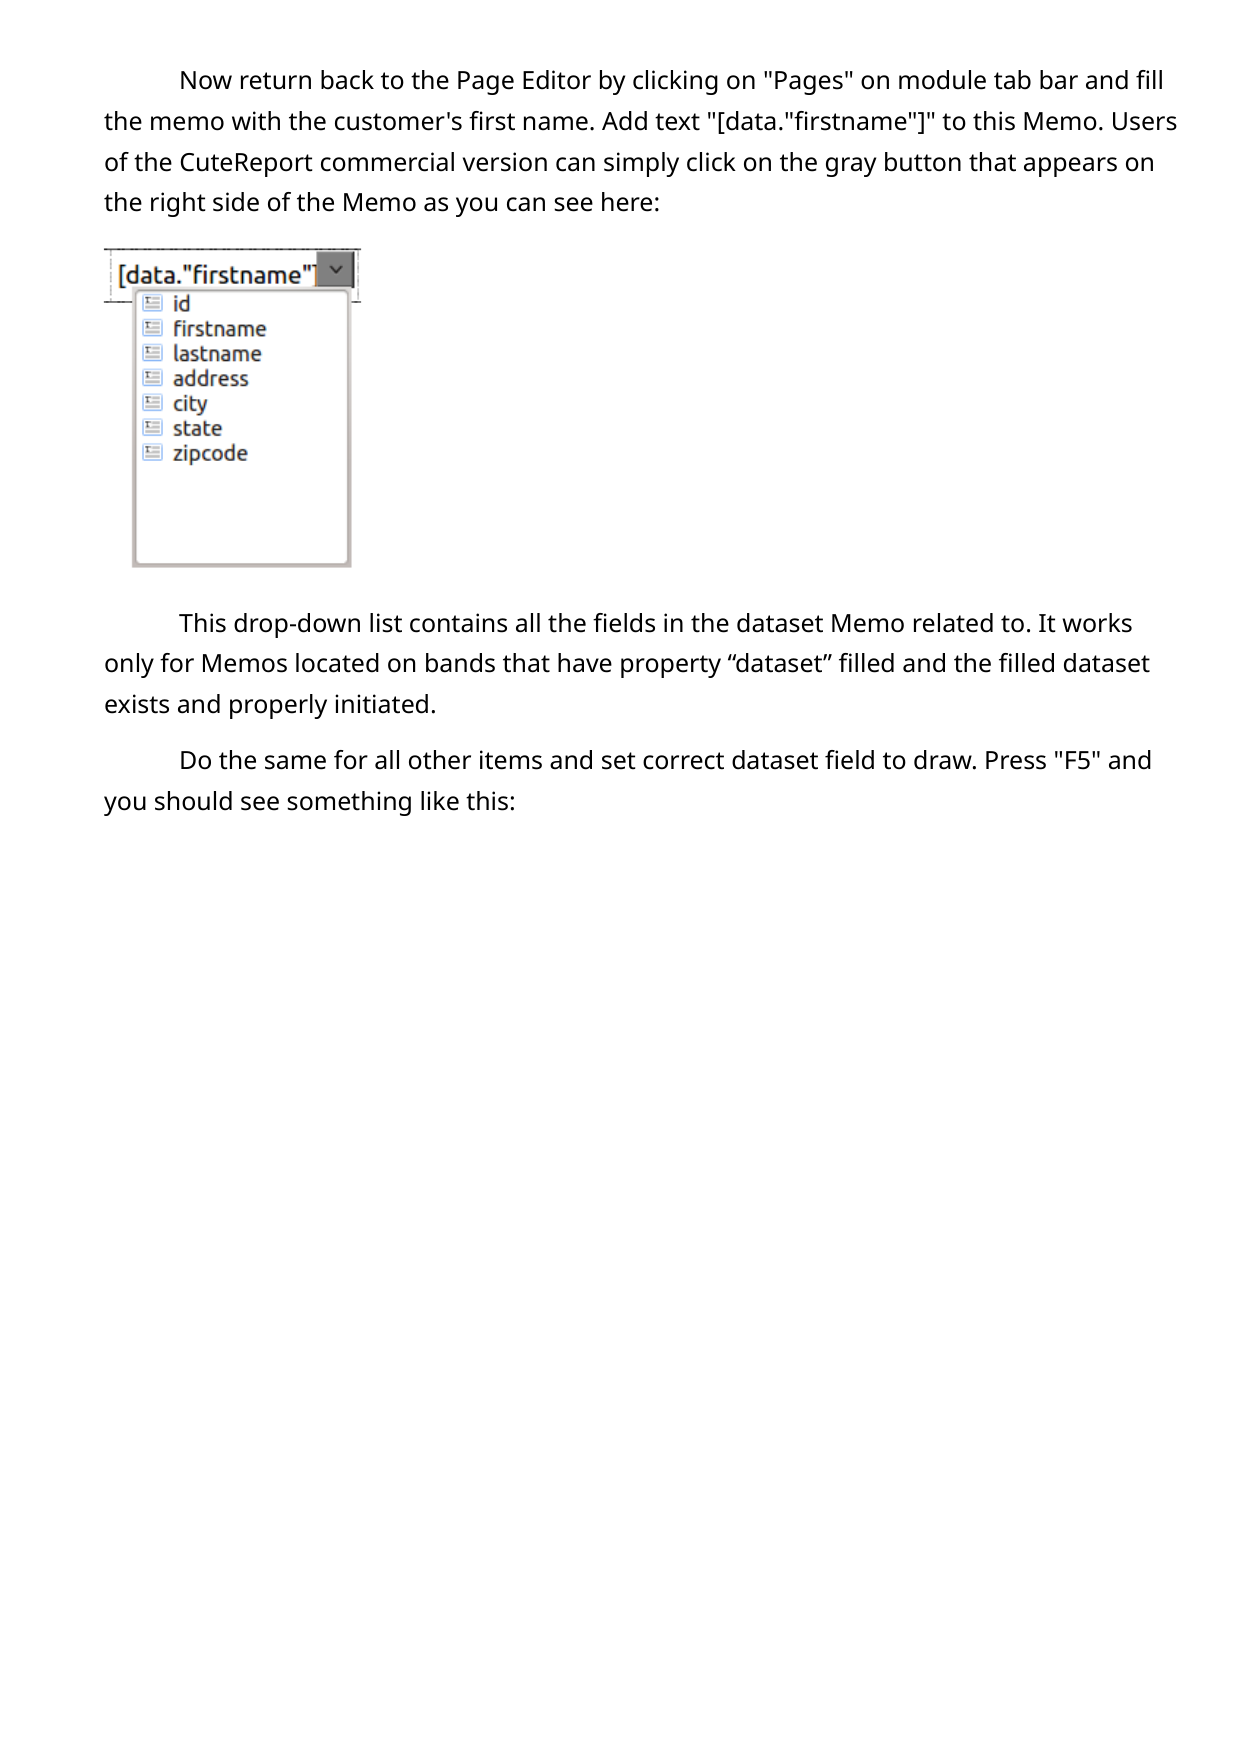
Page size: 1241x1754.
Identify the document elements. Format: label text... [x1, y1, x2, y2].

text Now return back to the Page Editor by clicking on "Pages" on module tab bar and fill the memo with the customer's first name. Add text "[data."firstname"]" to this Memo. Users of the CuteReport commercial version can simply click on the gray button that appears on the right side of the Memo as you can see here: [104, 62, 1181, 219]
picture [103, 240, 362, 581]
text This drop-down list contains all the fields in the dataset Memo related to. It works only for Memos located on bands that have property “dataset” filled and the filled dataset exists and properly initiated. [104, 605, 1181, 721]
text Do the same for all other items and set correct dataset field to draw. Press "F5" and you should see something like this: [104, 742, 1181, 817]
